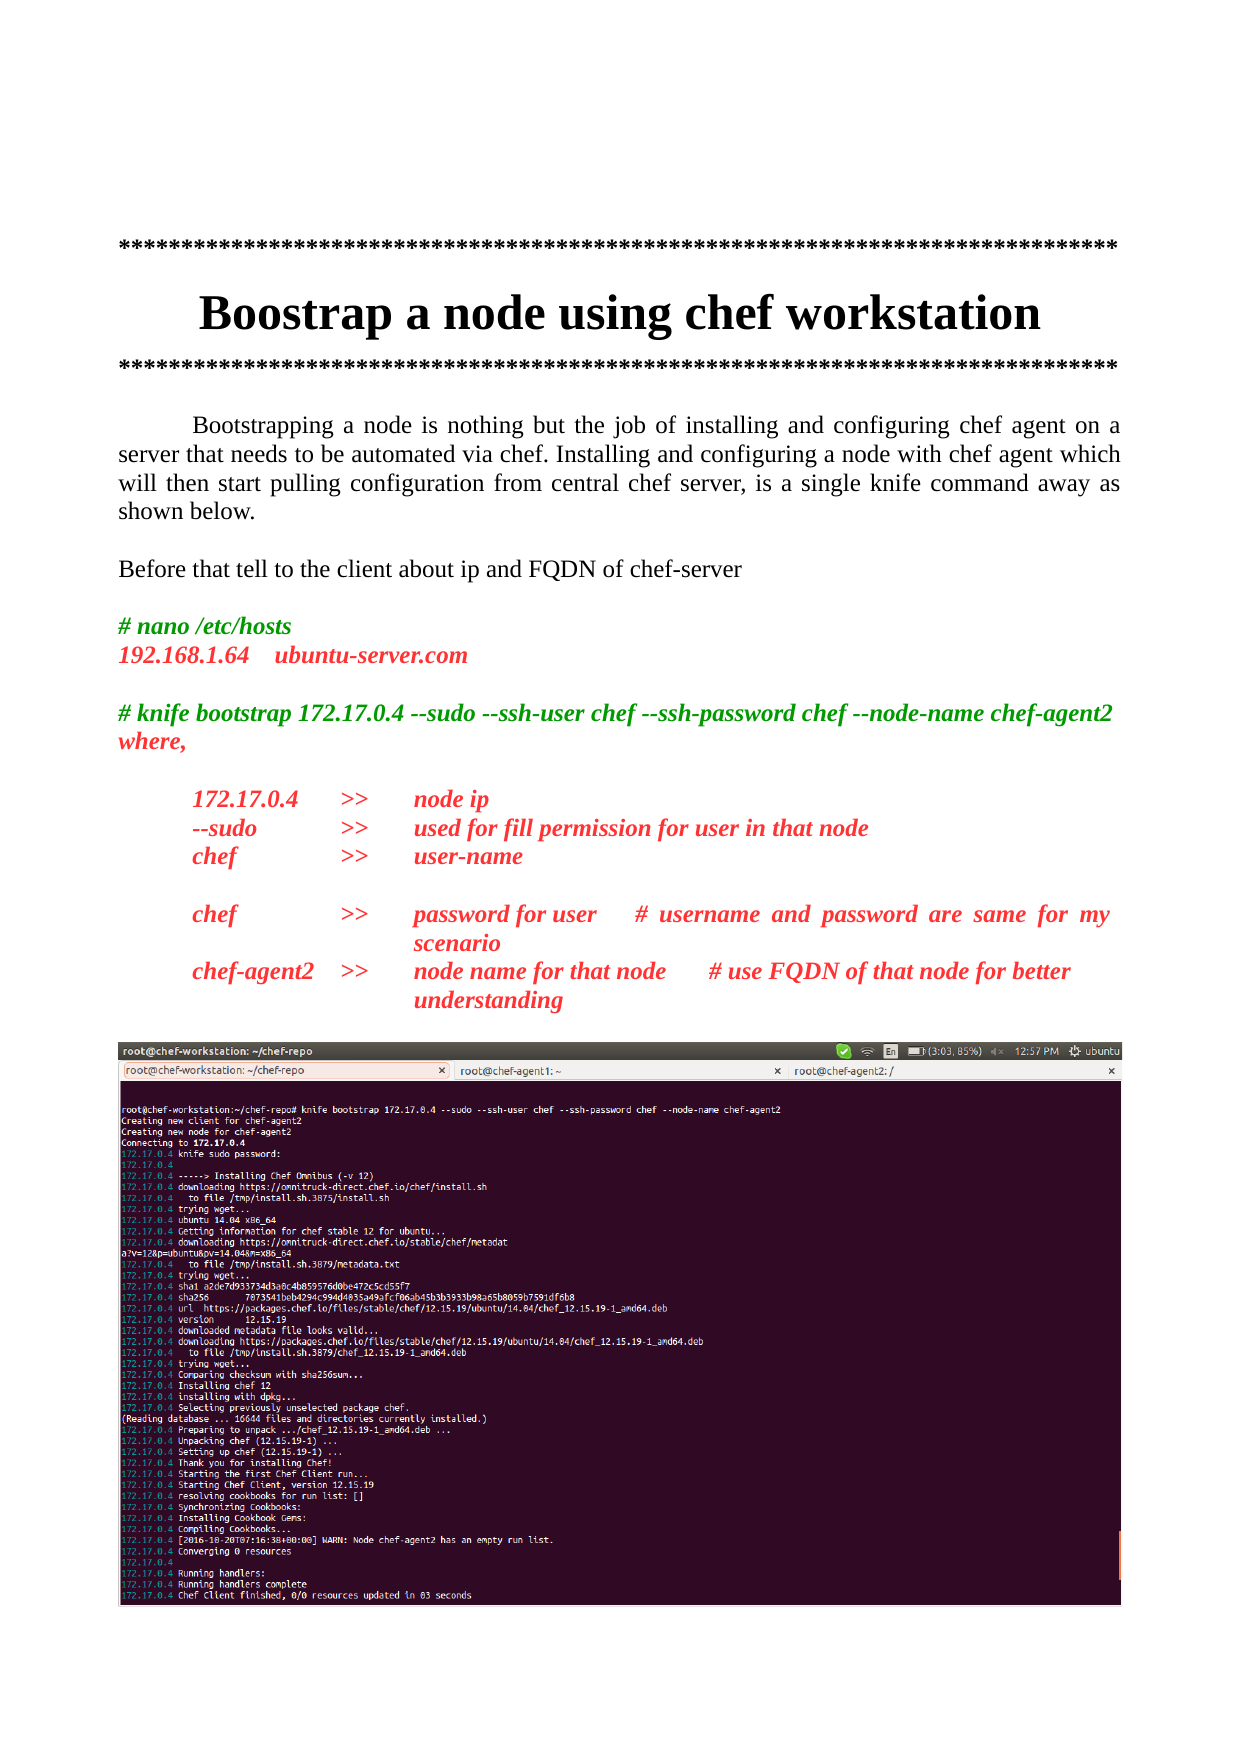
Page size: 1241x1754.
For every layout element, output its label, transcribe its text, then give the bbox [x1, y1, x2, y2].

text # knife bootstrap 172.17.0.4 --sudo --ssh-user chef --ssh-password chef --node-name chef-agent2 [118, 698, 1122, 726]
text chef >> user-name [118, 841, 1122, 870]
subtitle Boostrap a node using chef workstation [118, 283, 1122, 340]
text # nano /etc/hosts [118, 611, 1122, 640]
text ******************************************************************************** [118, 233, 1122, 262]
text chef-agent2 >> node name for that node # use FQDN of that node for better understanding [118, 956, 1122, 1014]
text --sudo >> used for fill permission for user in that node [118, 813, 1122, 841]
text Bootstrapping a node is nothing but the job of installing and configuring chef agent on a server that needs to be automated via chef. Installing and configuring a node with chef agent which will then start pulling configuration from central chef server, is a single knife command away as shown below. [118, 410, 1122, 525]
text 192.168.1.64 ubuntu-server.com [118, 640, 1122, 669]
text Before that tell to the client about ip and FQDN of chef-server [118, 554, 1122, 583]
text where, [118, 726, 1122, 755]
text ******************************************************************************** [118, 353, 1122, 381]
picture [118, 1042, 1123, 1607]
text chef >> password for user # username and password are same for my scenario [118, 899, 1122, 956]
text 172.17.0.4 >> node ip [118, 784, 1122, 813]
